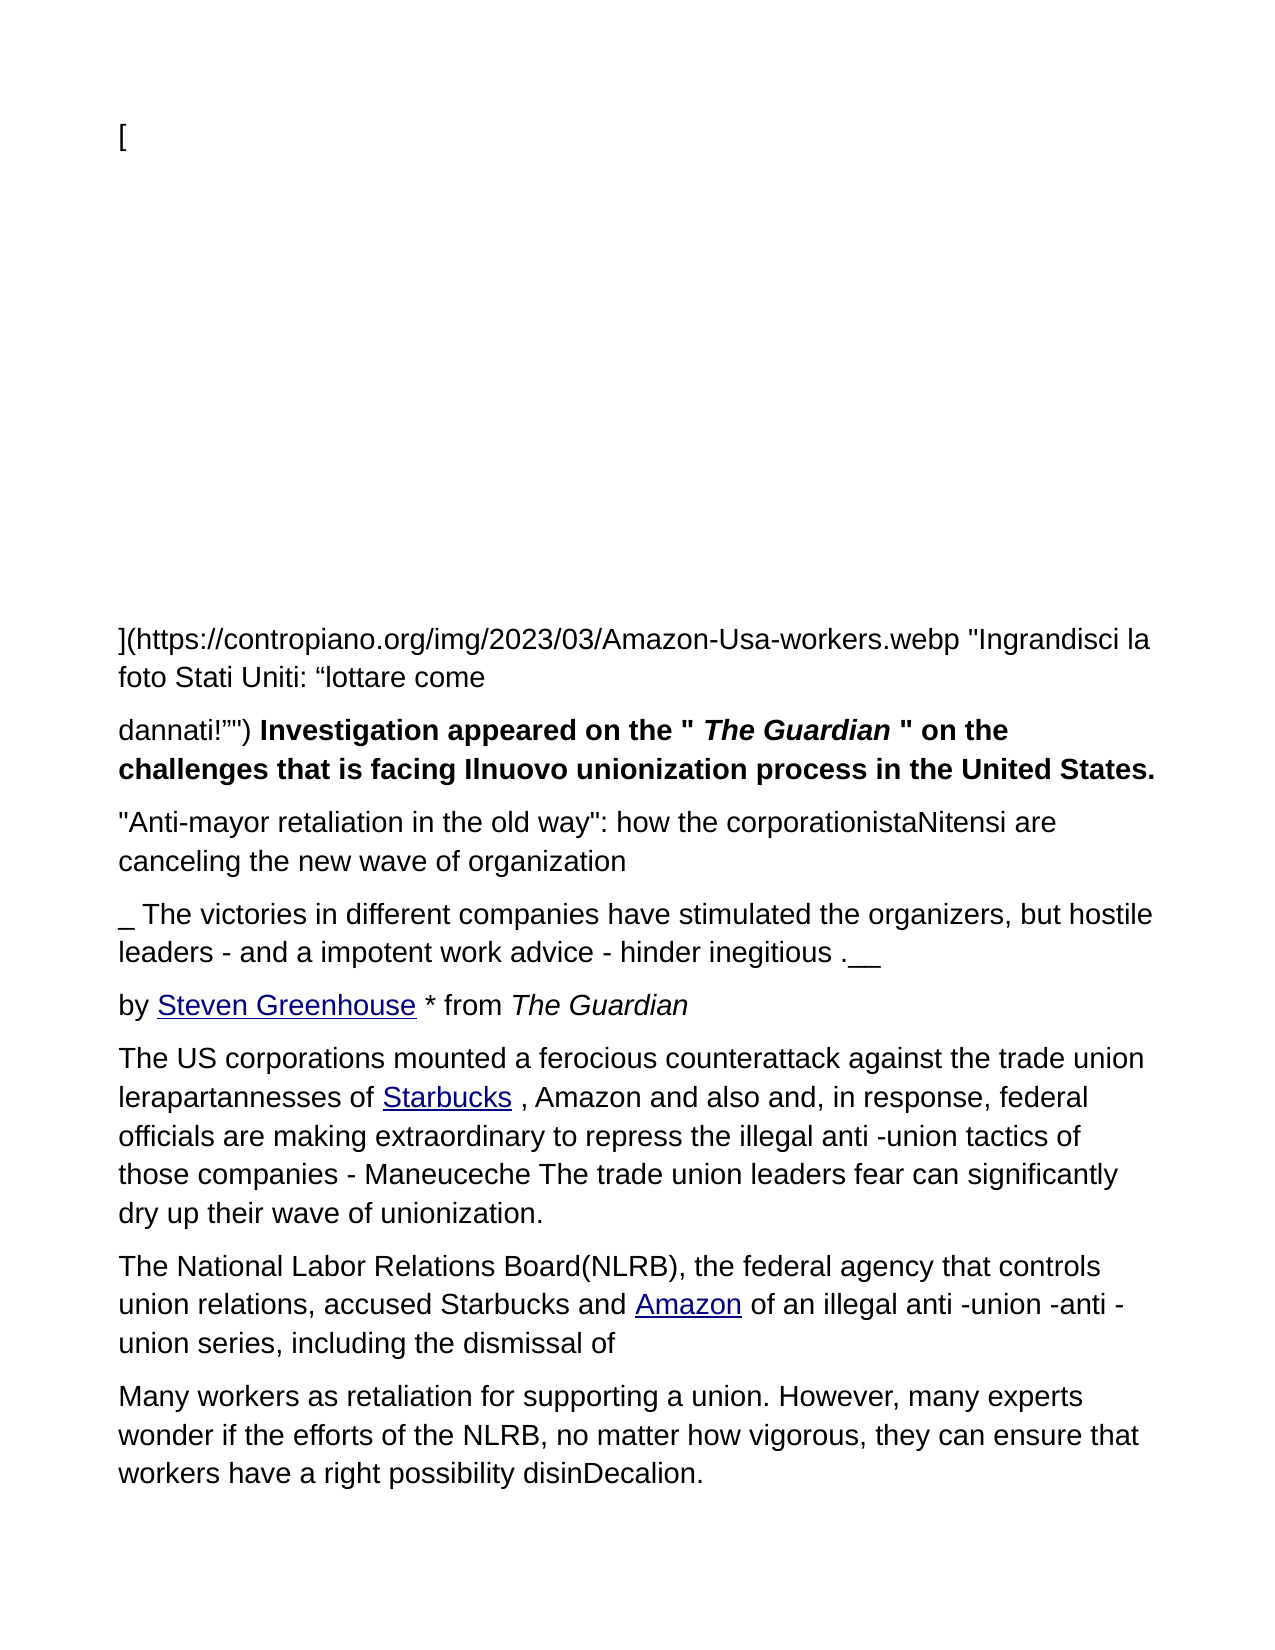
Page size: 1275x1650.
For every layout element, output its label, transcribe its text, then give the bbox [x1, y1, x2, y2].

text dannati!”") Investigation appeared on the " The Guardian " on the challenges that is facing Ilnuovo unionization process in the United States. [118, 713, 1157, 786]
text by Steven Greenhouse * from The Guardian [118, 988, 1157, 1022]
text The US corporations mounted a ferocious counterattack against the trade union lerapartannesses of Starbucks , Amazon and also and, in response, federal officials are making extraordinary to repress the illegal anti -union tactics of those companies - Maneuceche The trade union leaders fear can significantly dry up their wave of unionization. [118, 1042, 1157, 1229]
text "Anti-mayor retaliation in the old way": how the corporationistaNitensi are canceling the new wave of organization [118, 805, 1157, 877]
text The National Labor Relations Board(NLRB), the federal agency that controls union relations, accused Starbucks and Amazon of an illegal anti -union -anti -union series, including the dismissal of [118, 1249, 1157, 1359]
text [ ](https://contropiano.org/img/2023/03/Amazon-Usa-workers.webp "Ingrandisci la foto Stati Uniti: “lottare come [118, 118, 1157, 694]
text Many workers as retaliation for supporting a union. However, many experts wonder if the efforts of the NLRB, no matter how vigorous, they can ensure that workers have a right possibility disinDecalion. [118, 1379, 1157, 1490]
text _ The victories in different companies have stimulated the organizers, but hostile leaders - and a impotent work advice - hinder inegitious .__ [118, 897, 1157, 969]
